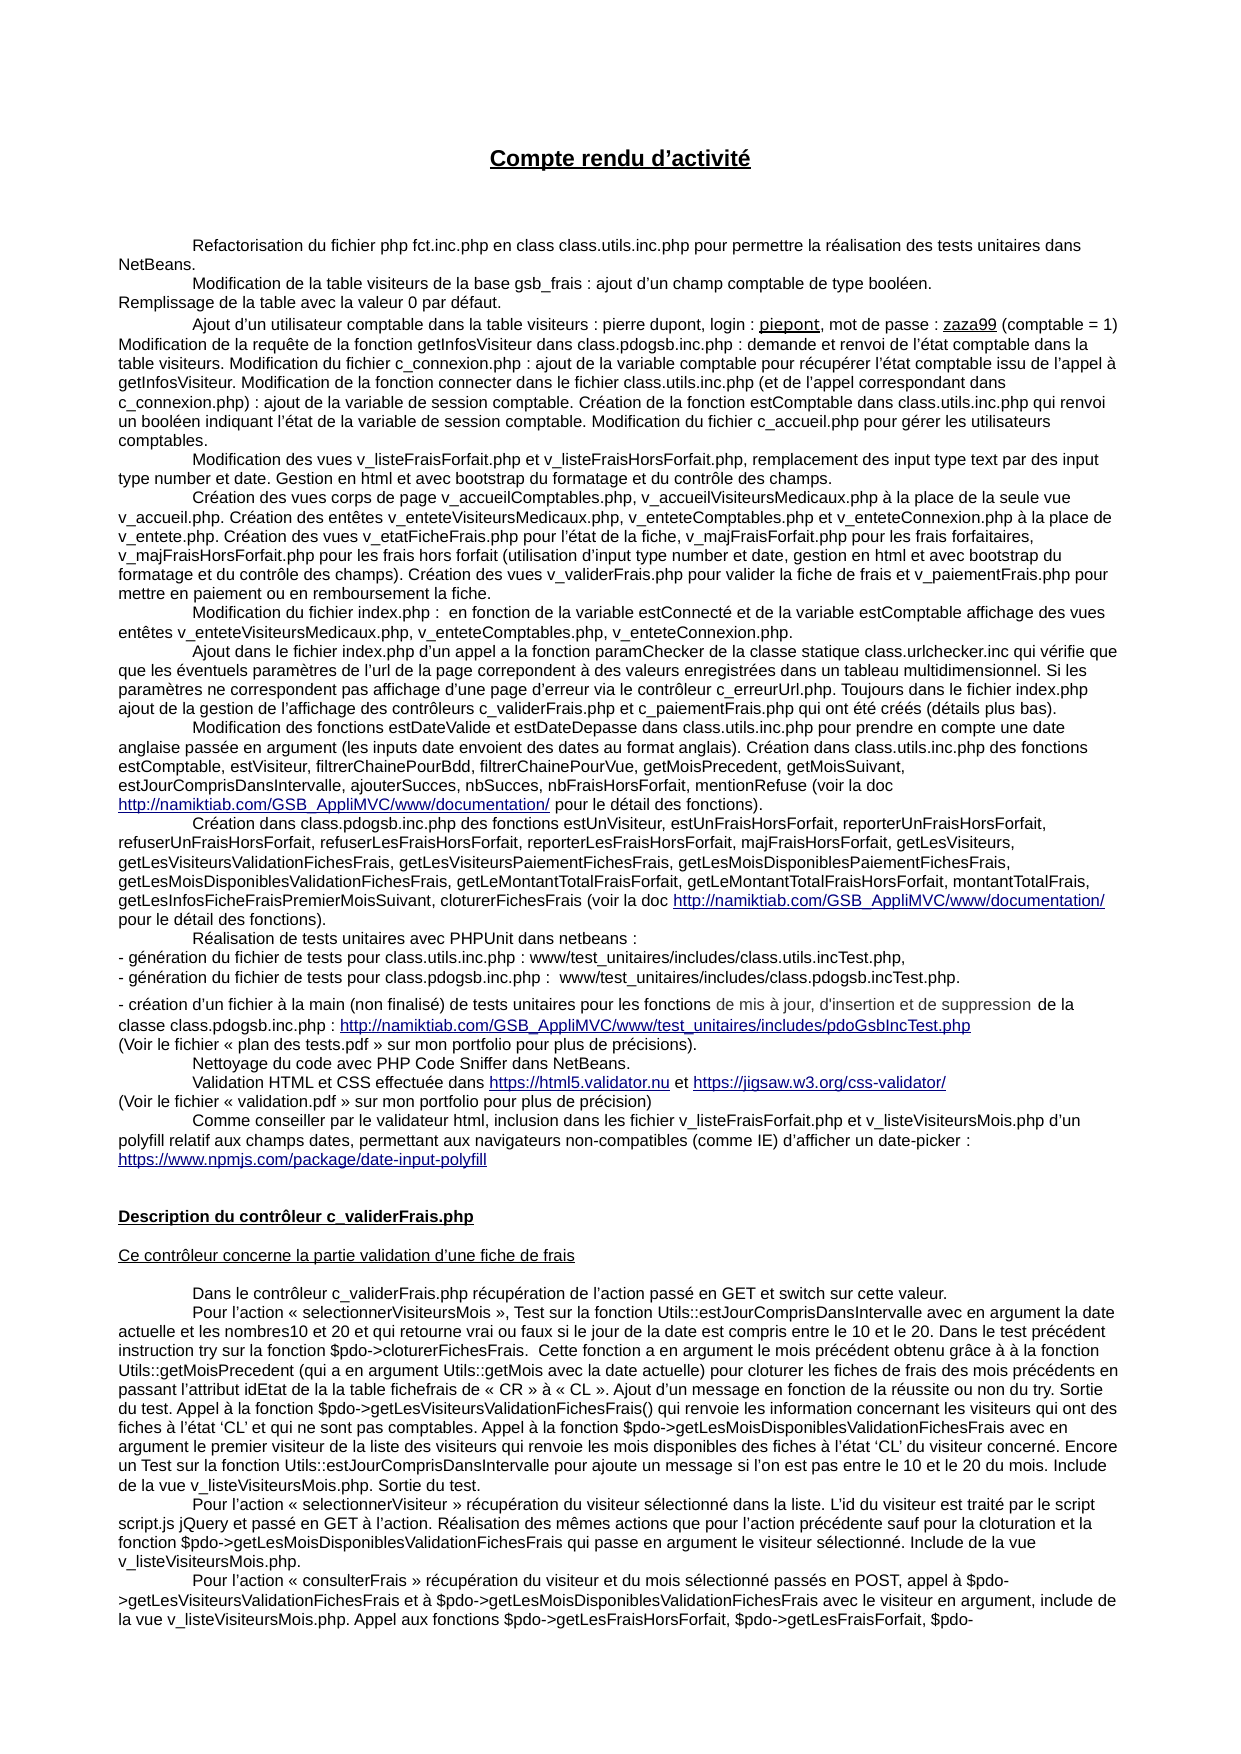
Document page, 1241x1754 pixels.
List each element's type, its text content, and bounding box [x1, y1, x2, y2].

text Ajout dans le fichier index.php d’un appel a la fonction paramChecker de la classe statique class.urlchecker.inc qui vérifie que que les éventuels paramètres de l’url de la page correpondent à des valeurs enregistrées dans un tableau multidimensionnel. Si les paramètres ne correspondent pas affichage d’une page d’erreur via le contrôleur c_erreurUrl.php. Toujours dans le fichier index.php ajout de la gestion de l’affichage des contrôleurs c_validerFrais.php et c_paiementFrais.php qui ont été créés (détails plus bas). [118, 642, 1122, 718]
text Modification de la table visiteurs de la base gsb_frais : ajout d’un champ comptable de type booléen. [118, 274, 1122, 293]
text Validation HTML et CSS effectuée dans https://html5.validator.nu et https://jigsaw.w3.org/css-validator/ [118, 1073, 1122, 1092]
text Modification de la requête de la fonction getInfosVisiteur dans class.pdogsb.inc.php : demande et renvoi de l’état comptable dans la table visiteurs. Modification du fichier c_connexion.php : ajout de la variable comptable pour récupérer l’état comptable issu de l’appel à getInfosVisiteur. Modification de la fonction connecter dans le fichier class.utils.inc.php (et de l’appel correspondant dans c_connexion.php) : ajout de la variable de session comptable. Création de la fonction estComptable dans class.utils.inc.php qui renvoi un booléen indiquant l’état de la variable de session comptable. Modification du fichier c_accueil.php pour gérer les utilisateurs comptables. [118, 335, 1122, 450]
text Création dans class.pdogsb.inc.php des fonctions estUnVisiteur, estUnFraisHorsForfait, reporterUnFraisHorsForfait, refuserUnFraisHorsForfait, refuserLesFraisHorsForfait, reporterLesFraisHorsForfait, majFraisHorsForfait, getLesVisiteurs, getLesVisiteursValidationFichesFrais, getLesVisiteursPaiementFichesFrais, getLesMoisDisponiblesPaiementFichesFrais, getLesMoisDisponiblesValidationFichesFrais, getLeMontantTotalFraisForfait, getLeMontantTotalFraisHorsForfait, montantTotalFrais, getLesInfosFicheFraisPremierMoisSuivant, cloturerFichesFrais (voir la doc http://namiktiab.com/GSB_AppliMVC/www/documentation/ pour le détail des fonctions). [118, 814, 1122, 929]
text Modification des fonctions estDateValide et estDateDepasse dans class.utils.inc.php pour prendre en compte une date anglaise passée en argument (les inputs date envoient des dates au format anglais). Création dans class.utils.inc.php des fonctions estComptable, estVisiteur, filtrerChainePourBdd, filtrerChainePourVue, getMoisPrecedent, getMoisSuivant, estJourComprisDansIntervalle, ajouterSucces, nbSucces, nbFraisHorsForfait, mentionRefuse (voir la doc http://namiktiab.com/GSB_AppliMVC/www/documentation/ pour le détail des fonctions). [118, 718, 1122, 814]
text Comme conseiller par le validateur html, inclusion dans les fichier v_listeFraisForfait.php et v_listeVisiteursMois.php d’un polyfill relatif aux champs dates, permettant aux navigateurs non-compatibles (comme IE) d’afficher un date-picker : https://www.npmjs.com/package/date-input-polyfill [118, 1111, 1122, 1169]
text Remplissage de la table avec la valeur 0 par défaut. [118, 293, 1122, 312]
text - création d’un fichier à la main (non finalisé) de tests unitaires pour les fonctions de mis à jour, d'insertion et de suppression de la classe class.pdogsb.inc.php : http://namiktiab.com/GSB_AppliMVC/www/test_unitaires/includes/pdoGsbIncTest.php [118, 987, 1122, 1034]
text Réalisation de tests unitaires avec PHPUnit dans netbeans : [118, 929, 1122, 948]
text Pour l’action « selectionnerVisiteur » récupération du visiteur sélectionné dans la liste. L’id du visiteur est traité par le script script.js jQuery et passé en GET à l’action. Réalisation des mêmes actions que pour l’action précédente sauf pour la cloturation et la fonction $pdo->getLesMoisDisponiblesValidationFichesFrais qui passe en argument le visiteur sélectionné. Include de la vue v_listeVisiteursMois.php. [118, 1494, 1122, 1571]
text Pour l’action « consulterFrais » récupération du visiteur et du mois sélectionné passés en POST, appel à $pdo->getLesVisiteursValidationFichesFrais et à $pdo->getLesMoisDisponiblesValidationFichesFrais avec le visiteur en argument, include de la vue v_listeVisiteursMois.php. Appel aux fonctions $pdo->getLesFraisHorsForfait, $pdo->getLesFraisForfait, $pdo- [118, 1571, 1122, 1629]
text Ajout d’un utilisateur comptable dans la table visiteurs : pierre dupont, login : piepont, mot de passe : zaza99 (comptable = 1) [118, 312, 1122, 335]
text (Voir le fichier « plan des tests.pdf » sur mon portfolio pour plus de précisions). [118, 1034, 1122, 1054]
text Description du contrôleur c_validerFrais.php [118, 1207, 1122, 1226]
text - génération du fichier de tests pour class.utils.inc.php : www/test_unitaires/includes/class.utils.incTest.php, [118, 948, 1122, 967]
text Nettoyage du code avec PHP Code Sniffer dans NetBeans. [118, 1054, 1122, 1073]
text Dans le contrôleur c_validerFrais.php récupération de l’action passé en GET et switch sur cette valeur. [118, 1284, 1122, 1303]
text Modification des vues v_listeFraisForfait.php et v_listeFraisHorsForfait.php, remplacement des input type text par des input type number et date. Gestion en html et avec bootstrap du formatage et du contrôle des champs. [118, 450, 1122, 488]
text Modification du fichier index.php : en fonction de la variable estConnecté et de la variable estComptable affichage des vues entêtes v_enteteVisiteursMedicaux.php, v_enteteComptables.php, v_enteteConnexion.php. [118, 603, 1122, 642]
text Refactorisation du fichier php fct.inc.php en class class.utils.inc.php pour permettre la réalisation des tests unitaires dans NetBeans. [118, 236, 1122, 274]
text Pour l’action « selectionnerVisiteursMois », Test sur la fonction Utils::estJourComprisDansIntervalle avec en argument la date actuelle et les nombres10 et 20 et qui retourne vrai ou faux si le jour de la date est compris entre le 10 et le 20. Dans le test précédent instruction try sur la fonction $pdo->cloturerFichesFrais. Cette fonction a en argument le mois précédent obtenu grâce à à la fonction Utils::getMoisPrecedent (qui a en argument Utils::getMois avec la date actuelle) pour cloturer les fiches de frais des mois précédents en passant l’attribut idEtat de la la table fichefrais de « CR » à « CL ». Ajout d’un message en fonction de la réussite ou non du try. Sortie du test. Appel à la fonction $pdo->getLesVisiteursValidationFichesFrais() qui renvoie les information concernant les visiteurs qui ont des fiches à l’état ‘CL’ et qui ne sont pas comptables. Appel à la fonction $pdo->getLesMoisDisponiblesValidationFichesFrais avec en argument le premier visiteur de la liste des visiteurs qui renvoie les mois disponibles des fiches à l’état ‘CL’ du visiteur concerné. Encore un Test sur la fonction Utils::estJourComprisDansIntervalle pour ajoute un message si l’on est pas entre le 10 et le 20 du mois. Include de la vue v_listeVisiteursMois.php. Sortie du test. [118, 1303, 1122, 1494]
subtitle Compte rendu d’activité [118, 144, 1122, 171]
text - génération du fichier de tests pour class.pdogsb.inc.php : www/test_unitaires/includes/class.pdogsb.incTest.php. [118, 967, 1122, 987]
text Création des vues corps de page v_accueilComptables.php, v_accueilVisiteursMedicaux.php à la place de la seule vue v_accueil.php. Création des entêtes v_enteteVisiteursMedicaux.php, v_enteteComptables.php et v_enteteConnexion.php à la place de v_entete.php. Création des vues v_etatFicheFrais.php pour l’état de la fiche, v_majFraisForfait.php pour les frais forfaitaires, v_majFraisHorsForfait.php pour les frais hors forfait (utilisation d’input type number et date, gestion en html et avec bootstrap du formatage et du contrôle des champs). Création des vues v_validerFrais.php pour valider la fiche de frais et v_paiementFrais.php pour mettre en paiement ou en remboursement la fiche. [118, 488, 1122, 603]
text Ce contrôleur concerne la partie validation d’une fiche de frais [118, 1245, 1122, 1264]
text (Voir le fichier « validation.pdf » sur mon portfolio pour plus de précision) [118, 1092, 1122, 1111]
